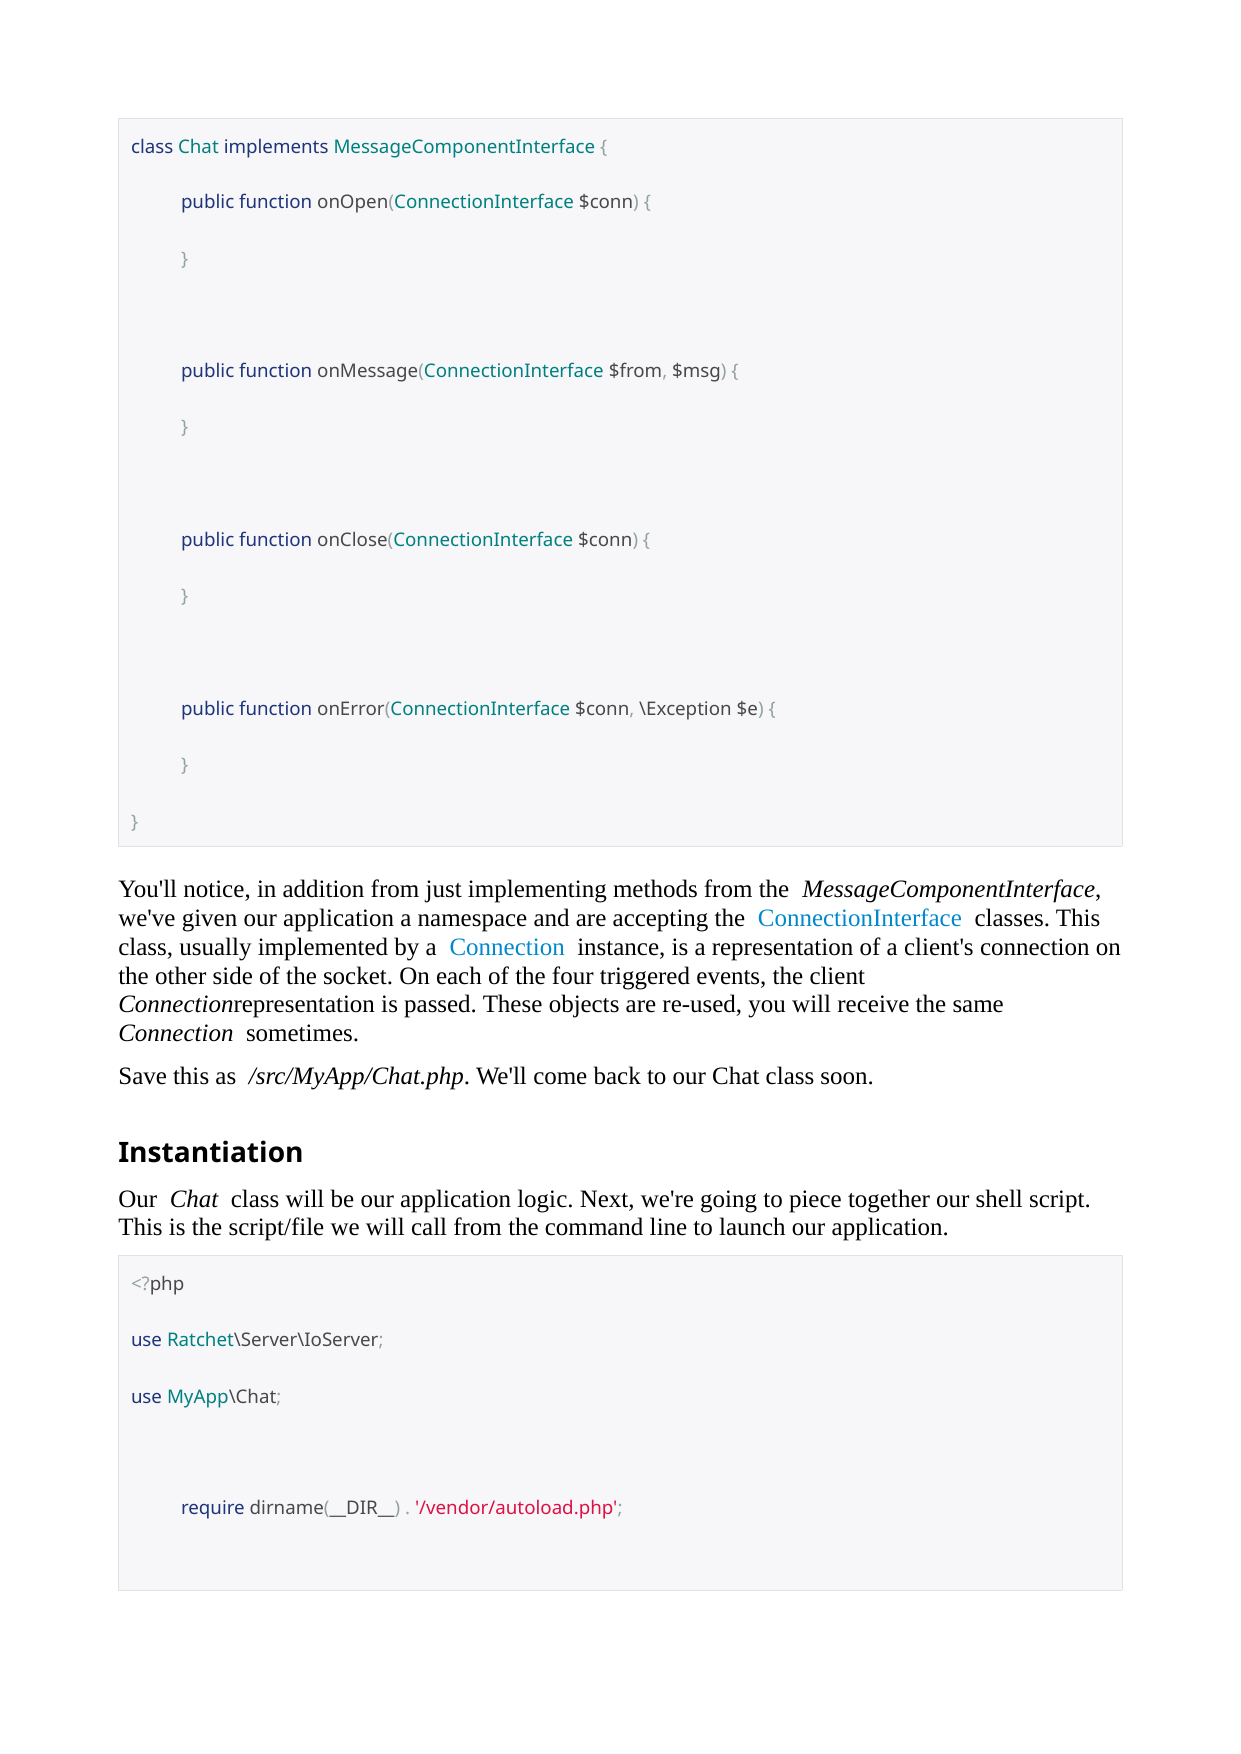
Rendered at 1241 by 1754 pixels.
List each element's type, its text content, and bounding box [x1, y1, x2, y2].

text class Chat implements MessageComponentInterface { [119, 119, 1122, 159]
text public function onMessage(ConnectionInterface $from, $msg) { [119, 343, 1122, 384]
text Save this as /src/MyApp/Chat.php. We'll come back to our Chat class soon. [118, 1061, 1122, 1090]
text You'll notice, in addition from just implementing methods from the MessageComponentInterface, we've given our application a namespace and are accepting the ConnectionInterface classes. This class, usually implemented by a Connection instance, is a representation of a client's connection on the other side of the socket. On each of the four triggered events, the client Connectionrepresentation is passed. These objects are re-used, you will receive the same Connection sometimes. [118, 874, 1122, 1047]
text } [119, 231, 1122, 271]
text use Ratchet\Server\IoServer; [119, 1311, 1122, 1352]
text } [119, 568, 1122, 609]
text } [119, 737, 1122, 778]
subtitle Instantiation [118, 1129, 1122, 1171]
text <?php [119, 1256, 1122, 1296]
text public function onOpen(ConnectionInterface $conn) { [119, 174, 1122, 215]
text require dirname(__DIR__) . '/vendor/autoload.php'; [119, 1480, 1122, 1521]
text } [119, 793, 1122, 846]
text public function onClose(ConnectionInterface $conn) { [119, 512, 1122, 553]
text public function onError(ConnectionInterface $conn, \Exception $e) { [119, 681, 1122, 721]
text } [119, 399, 1122, 440]
text Our Chat class will be our application logic. Next, we're going to piece together our shell script. This is the script/file we will call from the command line to launch our application. [118, 1184, 1122, 1241]
text use MyApp\Chat; [119, 1368, 1122, 1408]
